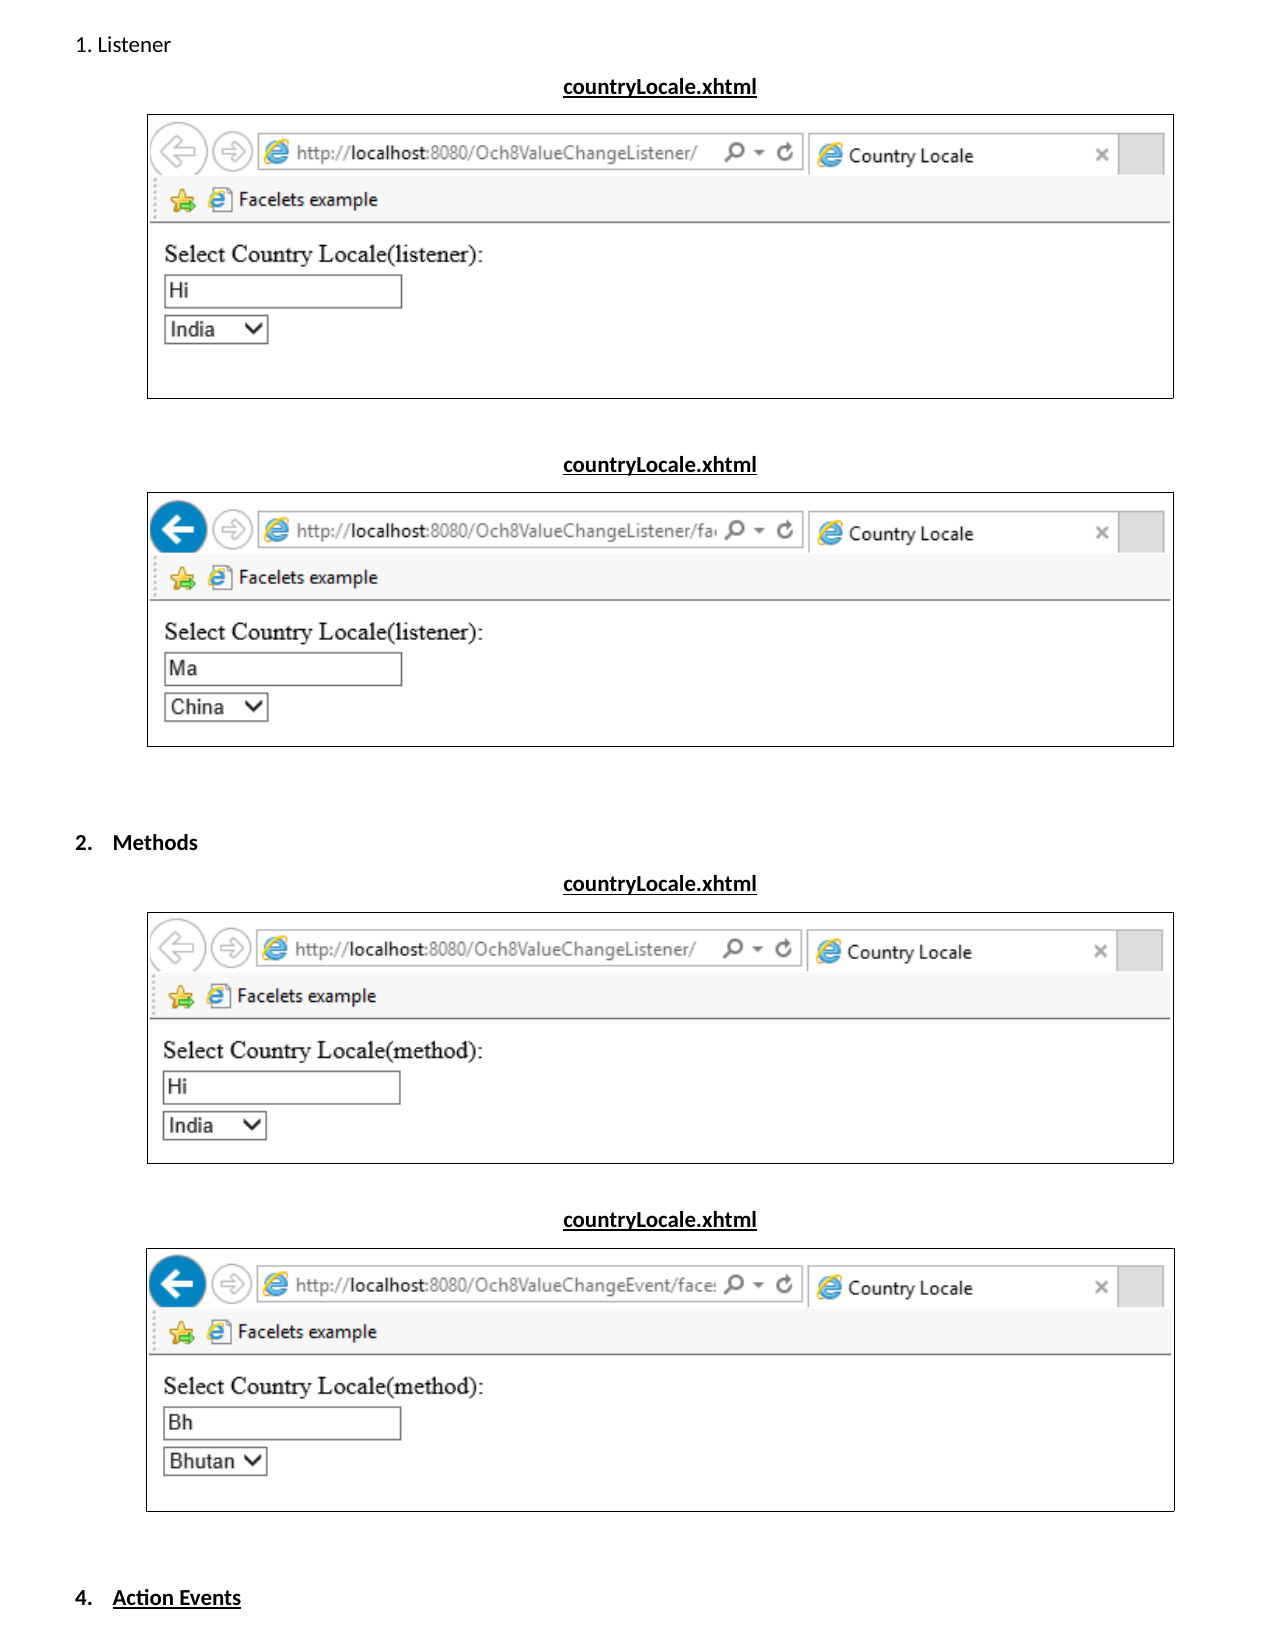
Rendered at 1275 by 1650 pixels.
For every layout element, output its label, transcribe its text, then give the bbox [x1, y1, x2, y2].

text 2. Methods [75, 828, 1245, 856]
text countryLocale.xhtml [75, 72, 1245, 100]
text countryLocale.xhtml [75, 869, 1245, 898]
text countryLocale.xhtml [75, 450, 1245, 478]
text countryLocale.xhtml [75, 1205, 1245, 1233]
text 4. Action Events [75, 1583, 1245, 1611]
text 1. Listener [75, 30, 1245, 58]
